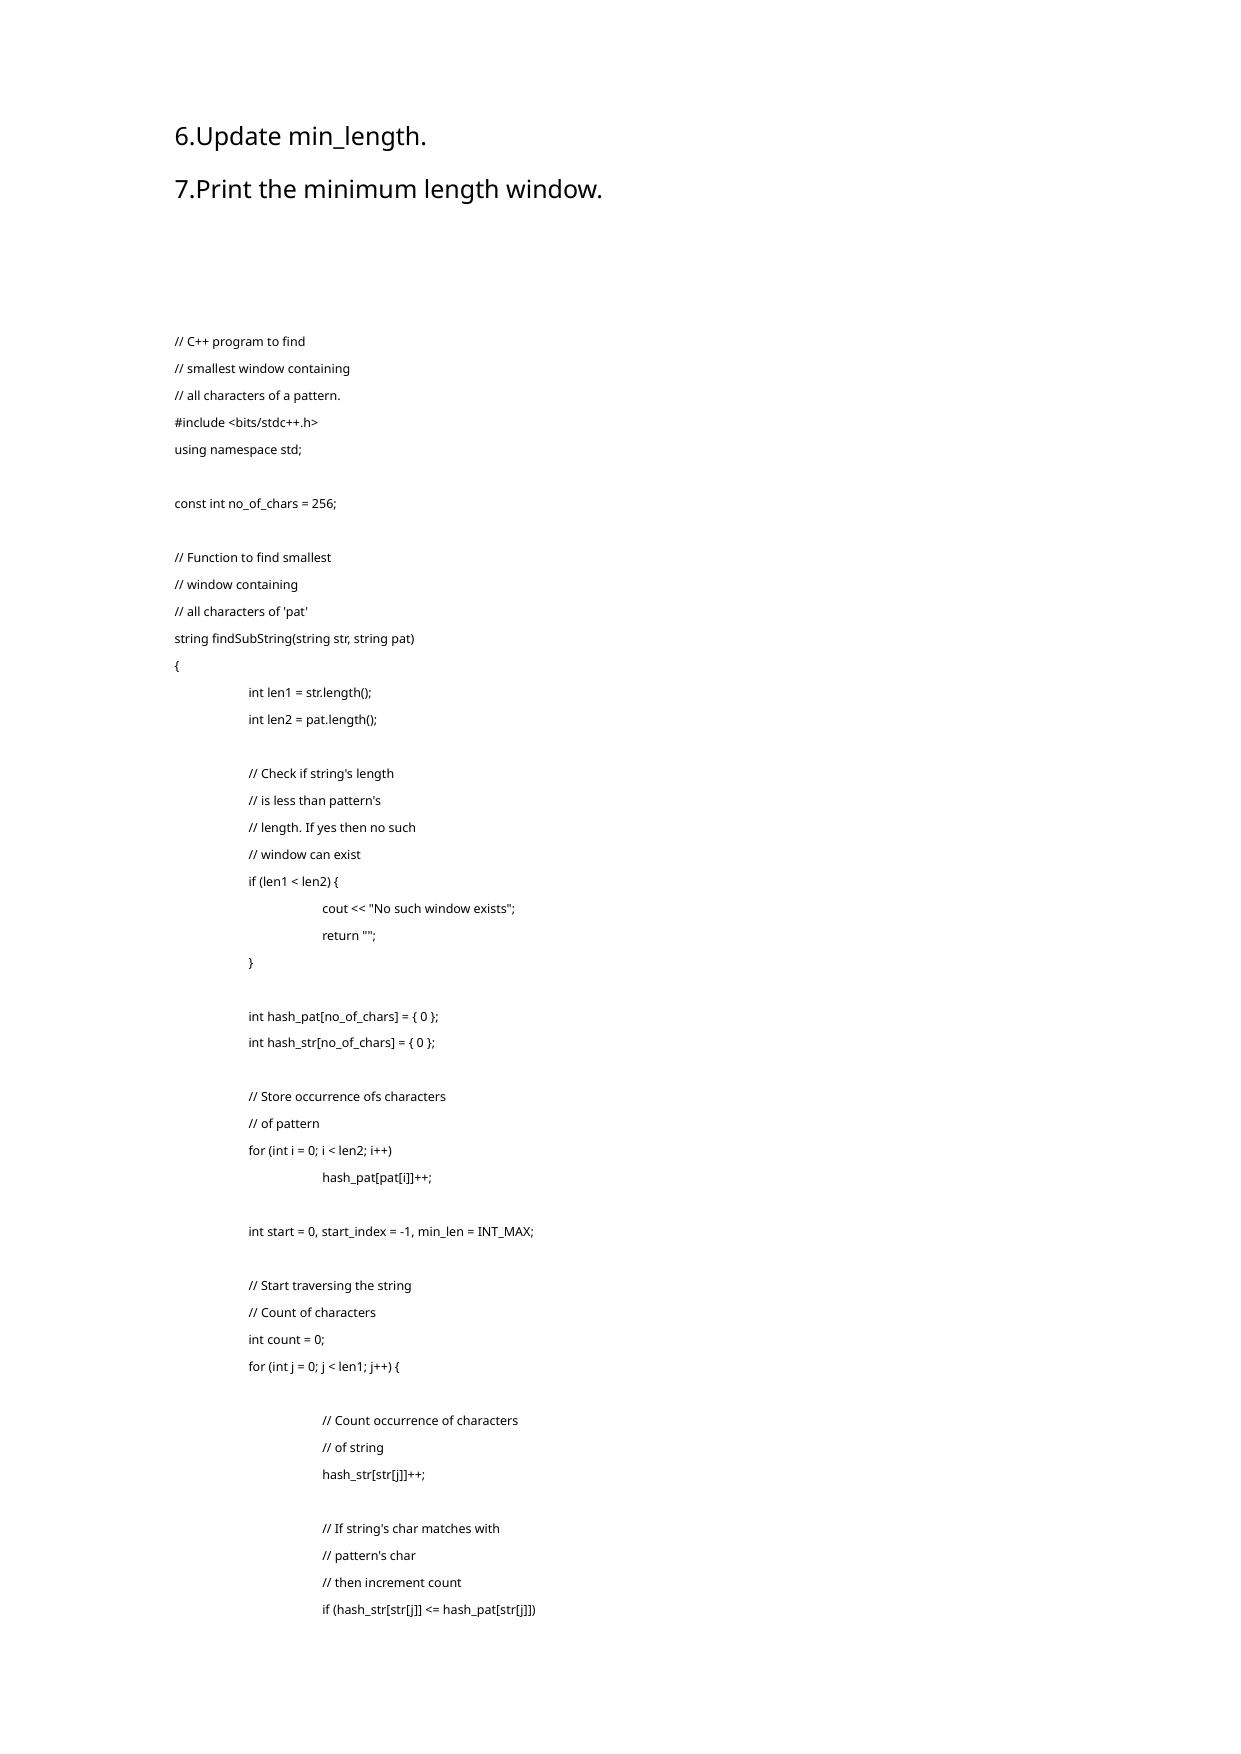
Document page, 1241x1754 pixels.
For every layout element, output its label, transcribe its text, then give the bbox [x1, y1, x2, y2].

text for (int i = 0; i < len2; i++) [174, 1142, 1122, 1159]
text // C++ program to find [174, 333, 1122, 350]
text #include <bits/stdc++.h> [174, 414, 1122, 431]
text // length. If yes then no such [174, 819, 1122, 836]
list Update min_length. [174, 118, 1122, 152]
text // smallest window containing [174, 360, 1122, 377]
text // of pattern [174, 1116, 1122, 1133]
text // all characters of a pattern. [174, 387, 1122, 404]
text using namespace std; [174, 441, 1122, 458]
text // Check if string's length [174, 765, 1122, 782]
text int hash_pat[no_of_chars] = { 0 }; [174, 1008, 1122, 1025]
text // Count of characters [174, 1304, 1122, 1321]
text // then increment count [174, 1574, 1122, 1591]
text string findSubString(string str, string pat) [174, 630, 1122, 647]
text // Store occurrence ofs characters [174, 1088, 1122, 1106]
text return ""; [174, 927, 1122, 944]
text int len2 = pat.length(); [174, 711, 1122, 728]
text } [174, 954, 1122, 971]
text int hash_str[no_of_chars] = { 0 }; [174, 1034, 1122, 1052]
text // If string's char matches with [174, 1520, 1122, 1537]
text // window can exist [174, 846, 1122, 863]
text // Start traversing the string [174, 1277, 1122, 1294]
list Print the minimum length window. [174, 172, 1122, 206]
text cout << "No such window exists"; [174, 900, 1122, 917]
text for (int j = 0; j < len1; j++) { [174, 1358, 1122, 1375]
text // is less than pattern's [174, 792, 1122, 809]
text // window containing [174, 576, 1122, 593]
text int start = 0, start_index = -1, min_len = INT_MAX; [174, 1223, 1122, 1241]
text // pattern's char [174, 1547, 1122, 1564]
text hash_str[str[j]]++; [174, 1466, 1122, 1483]
text if (len1 < len2) { [174, 873, 1122, 890]
text int count = 0; [174, 1331, 1122, 1348]
text // Count occurrence of characters [174, 1412, 1122, 1429]
text const int no_of_chars = 256; [174, 495, 1122, 512]
text if (hash_str[str[j]] <= hash_pat[str[j]]) [174, 1601, 1122, 1618]
text int len1 = str.length(); [174, 684, 1122, 701]
text { [174, 657, 1122, 674]
text // of string [174, 1439, 1122, 1456]
text // all characters of 'pat' [174, 603, 1122, 620]
text hash_pat[pat[i]]++; [174, 1169, 1122, 1187]
text // Function to find smallest [174, 549, 1122, 566]
